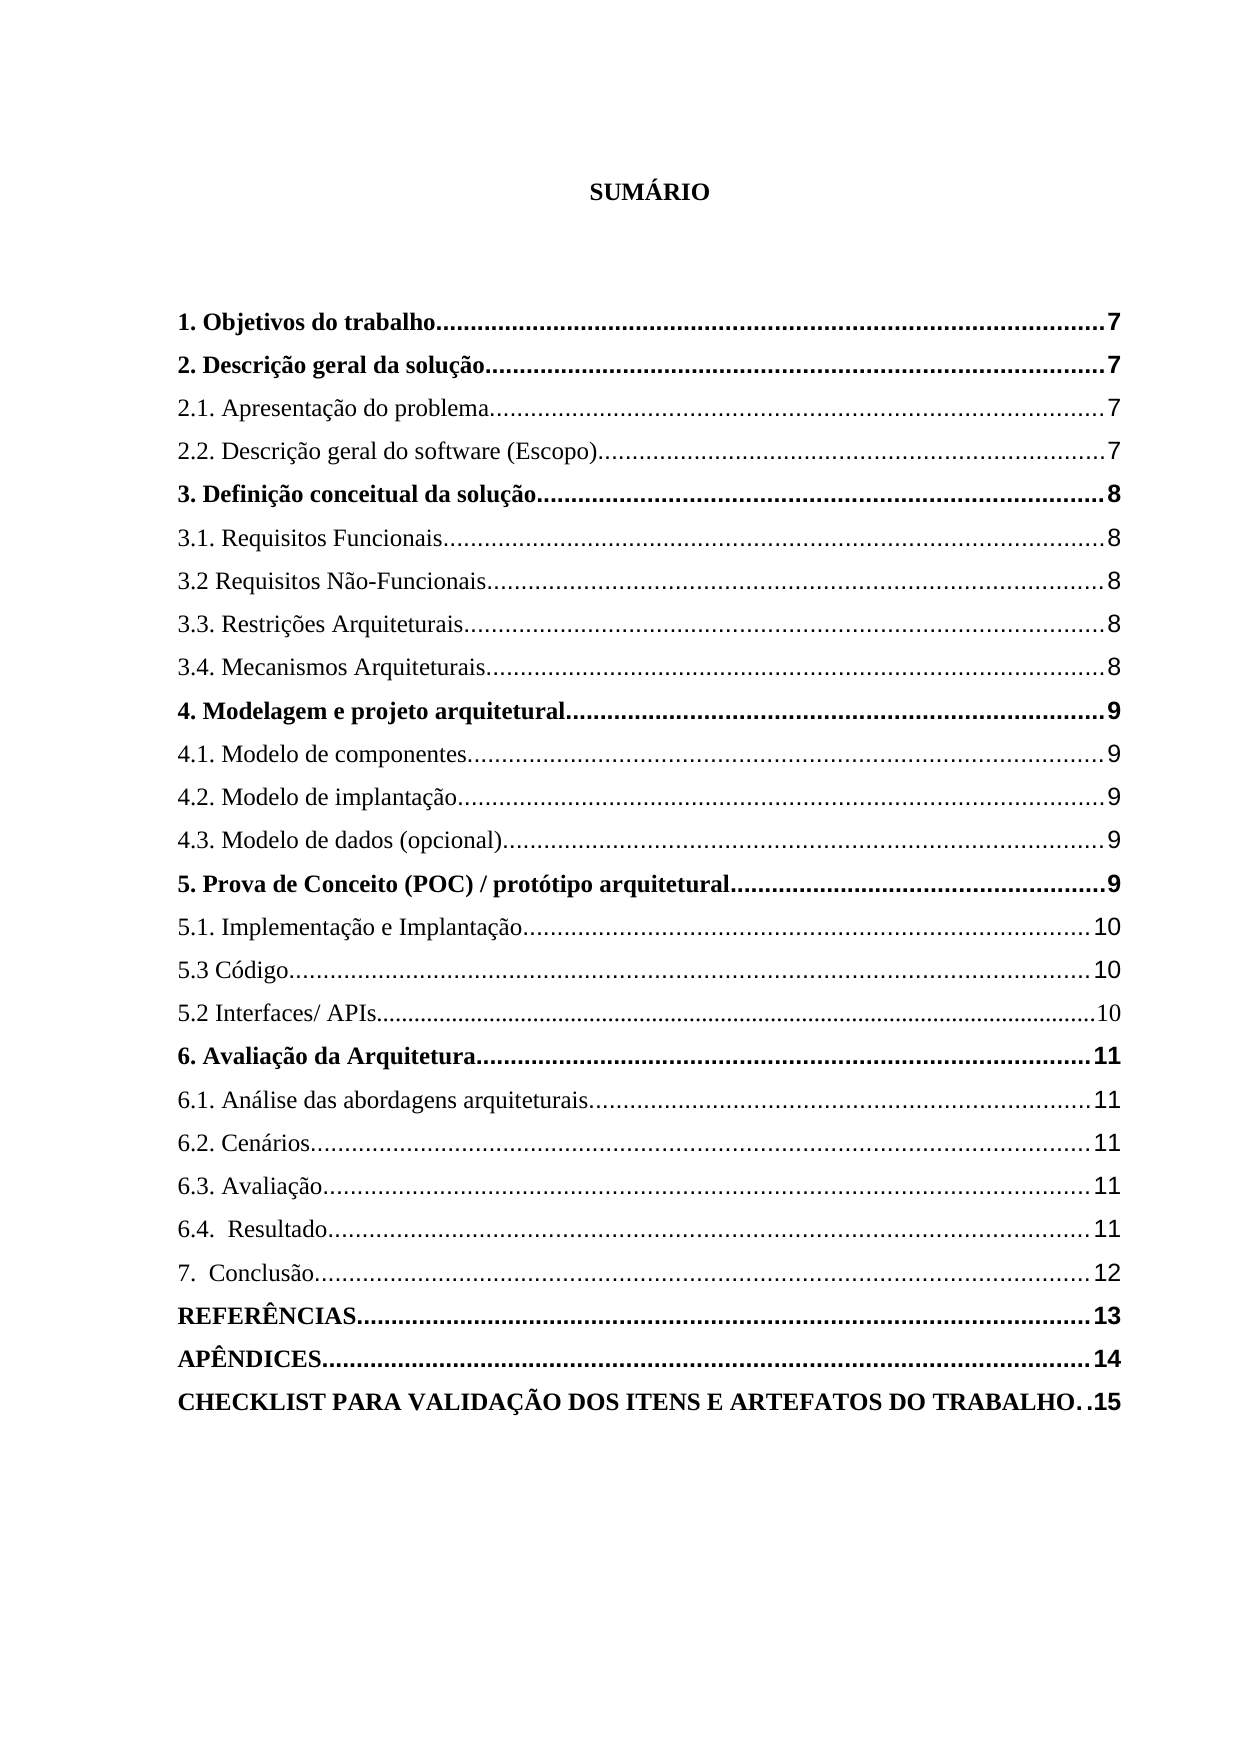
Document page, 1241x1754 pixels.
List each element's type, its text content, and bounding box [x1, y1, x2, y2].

text APÊNDICES 14 [177, 1344, 1122, 1373]
text 6.3. Avaliação 11 [177, 1171, 1122, 1200]
text 4.3. Modelo de dados (opcional) 9 [177, 825, 1122, 854]
text 6.1. Análise das abordagens arquiteturais 11 [177, 1084, 1122, 1113]
text 2.1. Apresentação do problema 7 [177, 393, 1122, 422]
text 1. Objetivos do trabalho 7 [177, 307, 1122, 335]
text 7. Conclusão 12 [177, 1257, 1122, 1286]
text 4.1. Modelo de componentes 9 [177, 739, 1122, 768]
text 3.1. Requisitos Funcionais 8 [177, 523, 1122, 552]
text 5.2 Interfaces/ APIs 10 [177, 998, 1122, 1027]
text 5.1. Implementação e Implantação 10 [177, 912, 1122, 941]
text 3.4. Mecanismos Arquiteturais 8 [177, 652, 1122, 681]
text 4. Modelagem e projeto arquitetural 9 [177, 696, 1122, 724]
text REFERÊNCIAS 13 [177, 1301, 1122, 1329]
text CHECKLIST PARA VALIDAÇÃO DOS ITENS E ARTEFATOS DO TRABALHO 15 [177, 1387, 1122, 1416]
text 6. Avaliação da Arquitetura 11 [177, 1041, 1122, 1070]
text 3.2 Requisitos Não-Funcionais 8 [177, 566, 1122, 595]
text 5.3 Código 10 [177, 955, 1122, 984]
text 6.2. Cenários 11 [177, 1128, 1122, 1157]
text 3. Definição conceitual da solução 8 [177, 479, 1122, 508]
text SUMÁRIO [177, 177, 1122, 206]
text 2. Descrição geral da solução 7 [177, 350, 1122, 379]
text 6.4. Resultado 11 [177, 1214, 1122, 1243]
text 3.3. Restrições Arquiteturais 8 [177, 609, 1122, 638]
text 2.2. Descrição geral do software (Escopo) 7 [177, 436, 1122, 465]
text 5. Prova de Conceito (POC) / protótipo arquitetural 9 [177, 868, 1122, 897]
text 4.2. Modelo de implantação 9 [177, 782, 1122, 811]
